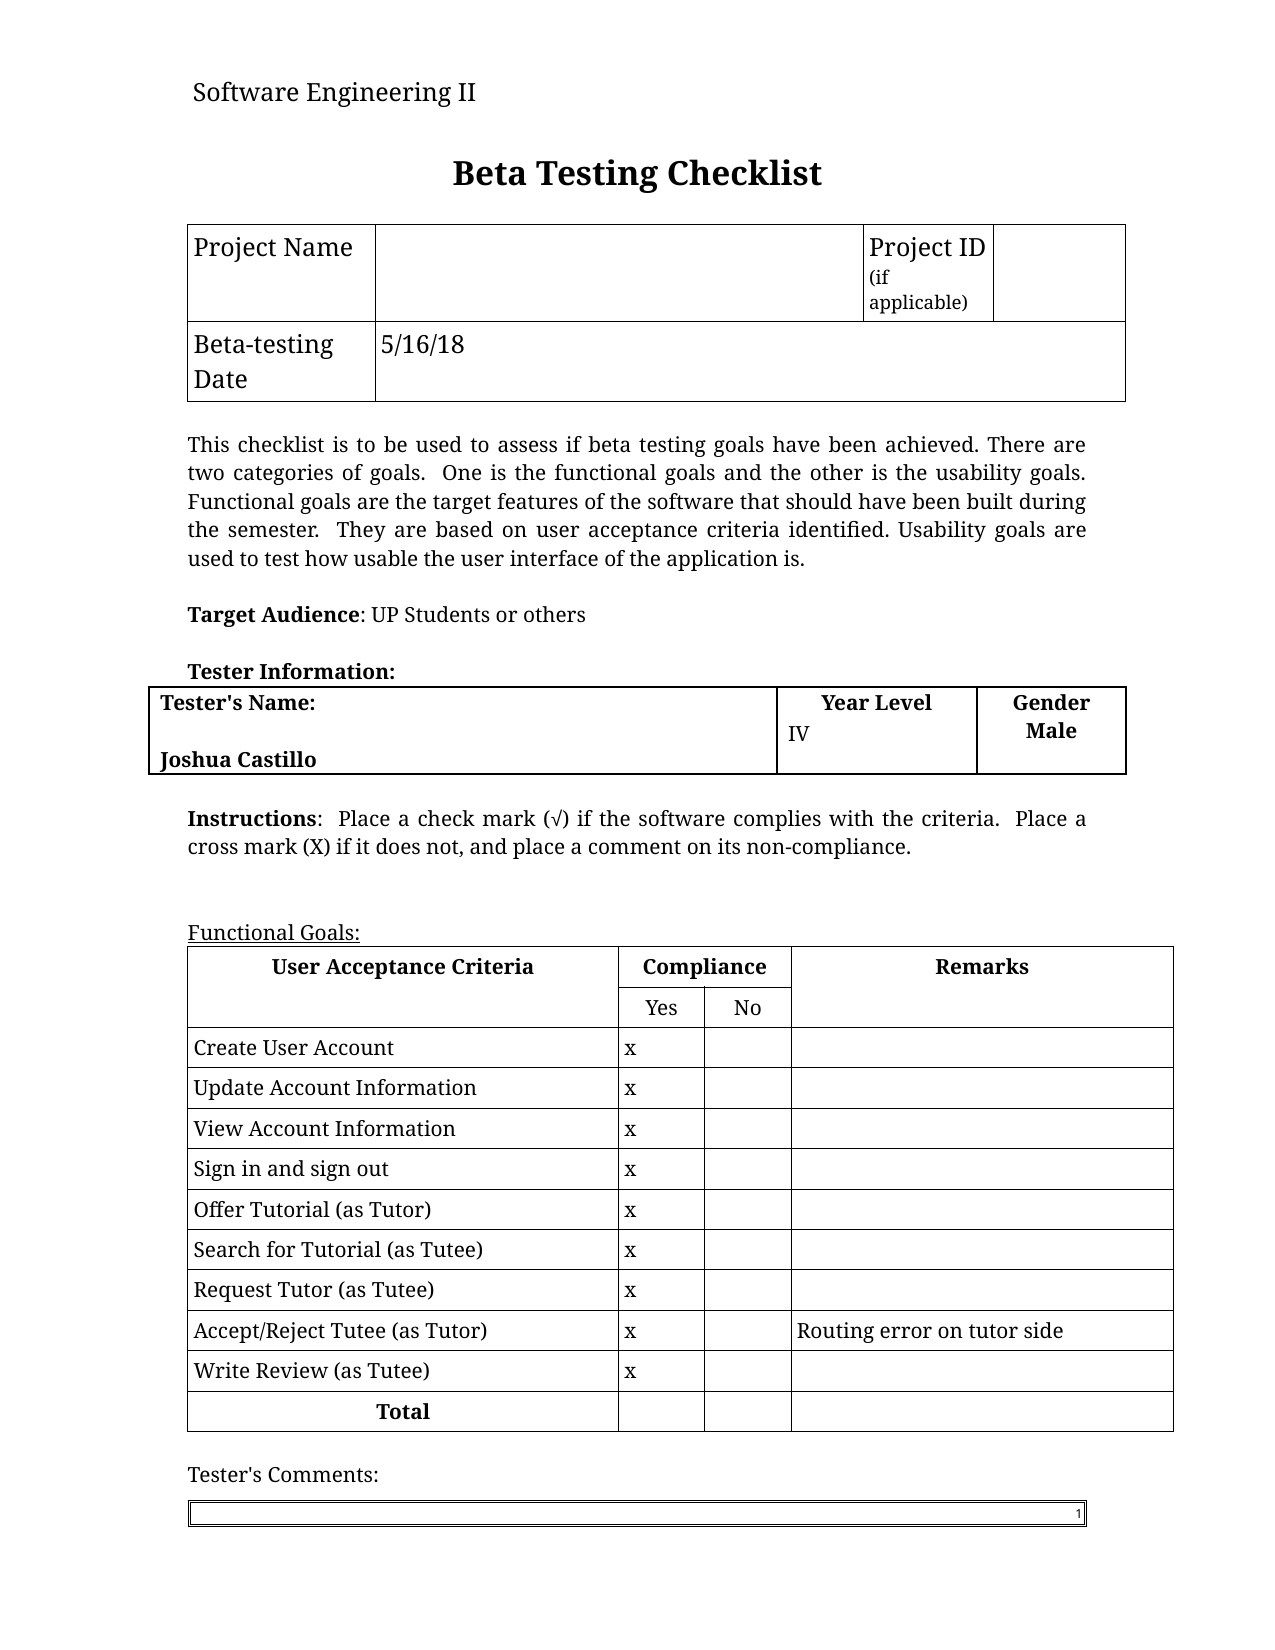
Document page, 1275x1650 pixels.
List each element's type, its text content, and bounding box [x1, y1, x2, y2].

table_cell Search for Tutorial (as Tutee) [188, 1230, 618, 1269]
table_header Tester's Name: Joshua Castillo [150, 688, 776, 773]
table_cell Total [188, 1392, 618, 1431]
table_cell [705, 1068, 791, 1108]
table_cell x [619, 1270, 704, 1310]
table_cell No [705, 988, 791, 1027]
table_cell IV [778, 717, 976, 773]
text Target Audience: UP Students or others [187, 601, 1087, 629]
table_header User Acceptance Criteria [188, 947, 618, 1027]
table_cell Beta-testing Date [188, 322, 375, 401]
table_cell [705, 1109, 791, 1148]
table_header Gender Male [978, 688, 1125, 773]
table_header Compliance [619, 947, 791, 986]
table_cell Routing error on tutor side [792, 1311, 1173, 1350]
table_header Project Name [188, 225, 375, 321]
table_cell x [619, 1068, 704, 1108]
text This checklist is to be used to assess if beta testing goals have been achieved. There are two categories of goals. One is the functional goals and the other is the usability goals. Functional goals are the target features of the software that should have been built during the semester. They are based on user acceptance criteria identified. Usability goals are used to test how usable the user interface of the application is. [187, 430, 1087, 572]
table_header [376, 225, 863, 321]
table_cell [792, 1230, 1173, 1269]
table_cell x [619, 1190, 704, 1229]
table_cell Write Review (as Tutee) [188, 1351, 618, 1391]
table_cell Request Tutor (as Tutee) [188, 1270, 618, 1310]
text Tester Information: [187, 657, 1087, 686]
table_cell 5/16/18 [376, 322, 1125, 401]
table_cell [705, 1392, 791, 1431]
table_cell [792, 1028, 1173, 1067]
table_cell x [619, 1311, 704, 1350]
text Functional Goals: [187, 918, 1087, 946]
table_cell Sign in and sign out [188, 1149, 618, 1188]
table_cell [619, 1392, 704, 1431]
table_cell Accept/Reject Tutee (as Tutor) [188, 1311, 618, 1350]
table_cell Create User Account [188, 1028, 618, 1067]
table_cell Offer Tutorial (as Tutor) [188, 1190, 618, 1229]
table_cell x [619, 1230, 704, 1269]
text Beta Testing Checklist [187, 150, 1087, 195]
table_cell [705, 1230, 791, 1269]
table_cell [705, 1149, 791, 1188]
table_cell [705, 1311, 791, 1350]
text Tester's Comments: [187, 1460, 1087, 1488]
table_cell [792, 1270, 1173, 1310]
table_header Year Level [778, 688, 976, 717]
table_cell [792, 1351, 1173, 1391]
table_cell x [619, 1149, 704, 1188]
table_cell [792, 1190, 1173, 1229]
table_header Remarks [792, 947, 1173, 1027]
table_header Project ID (if applicable) [864, 225, 993, 321]
table_cell [792, 1109, 1173, 1148]
table_cell x [619, 1109, 704, 1148]
table_cell x [619, 1351, 704, 1391]
table_cell [792, 1392, 1173, 1431]
text Instructions: Place a check mark (√) if the software complies with the criteria. Place a cross mark (X) if it does not, and place a comment on its non-compliance. [187, 804, 1087, 861]
table_header [994, 225, 1125, 321]
table_cell Update Account Information [188, 1068, 618, 1108]
table_cell [705, 1190, 791, 1229]
table_cell [792, 1068, 1173, 1108]
table_cell x [619, 1028, 704, 1067]
table_cell [705, 1270, 791, 1310]
table_cell View Account Information [188, 1109, 618, 1148]
table_cell Yes [619, 988, 704, 1027]
table_cell [705, 1351, 791, 1391]
table_cell [705, 1028, 791, 1067]
table_cell [792, 1149, 1173, 1188]
